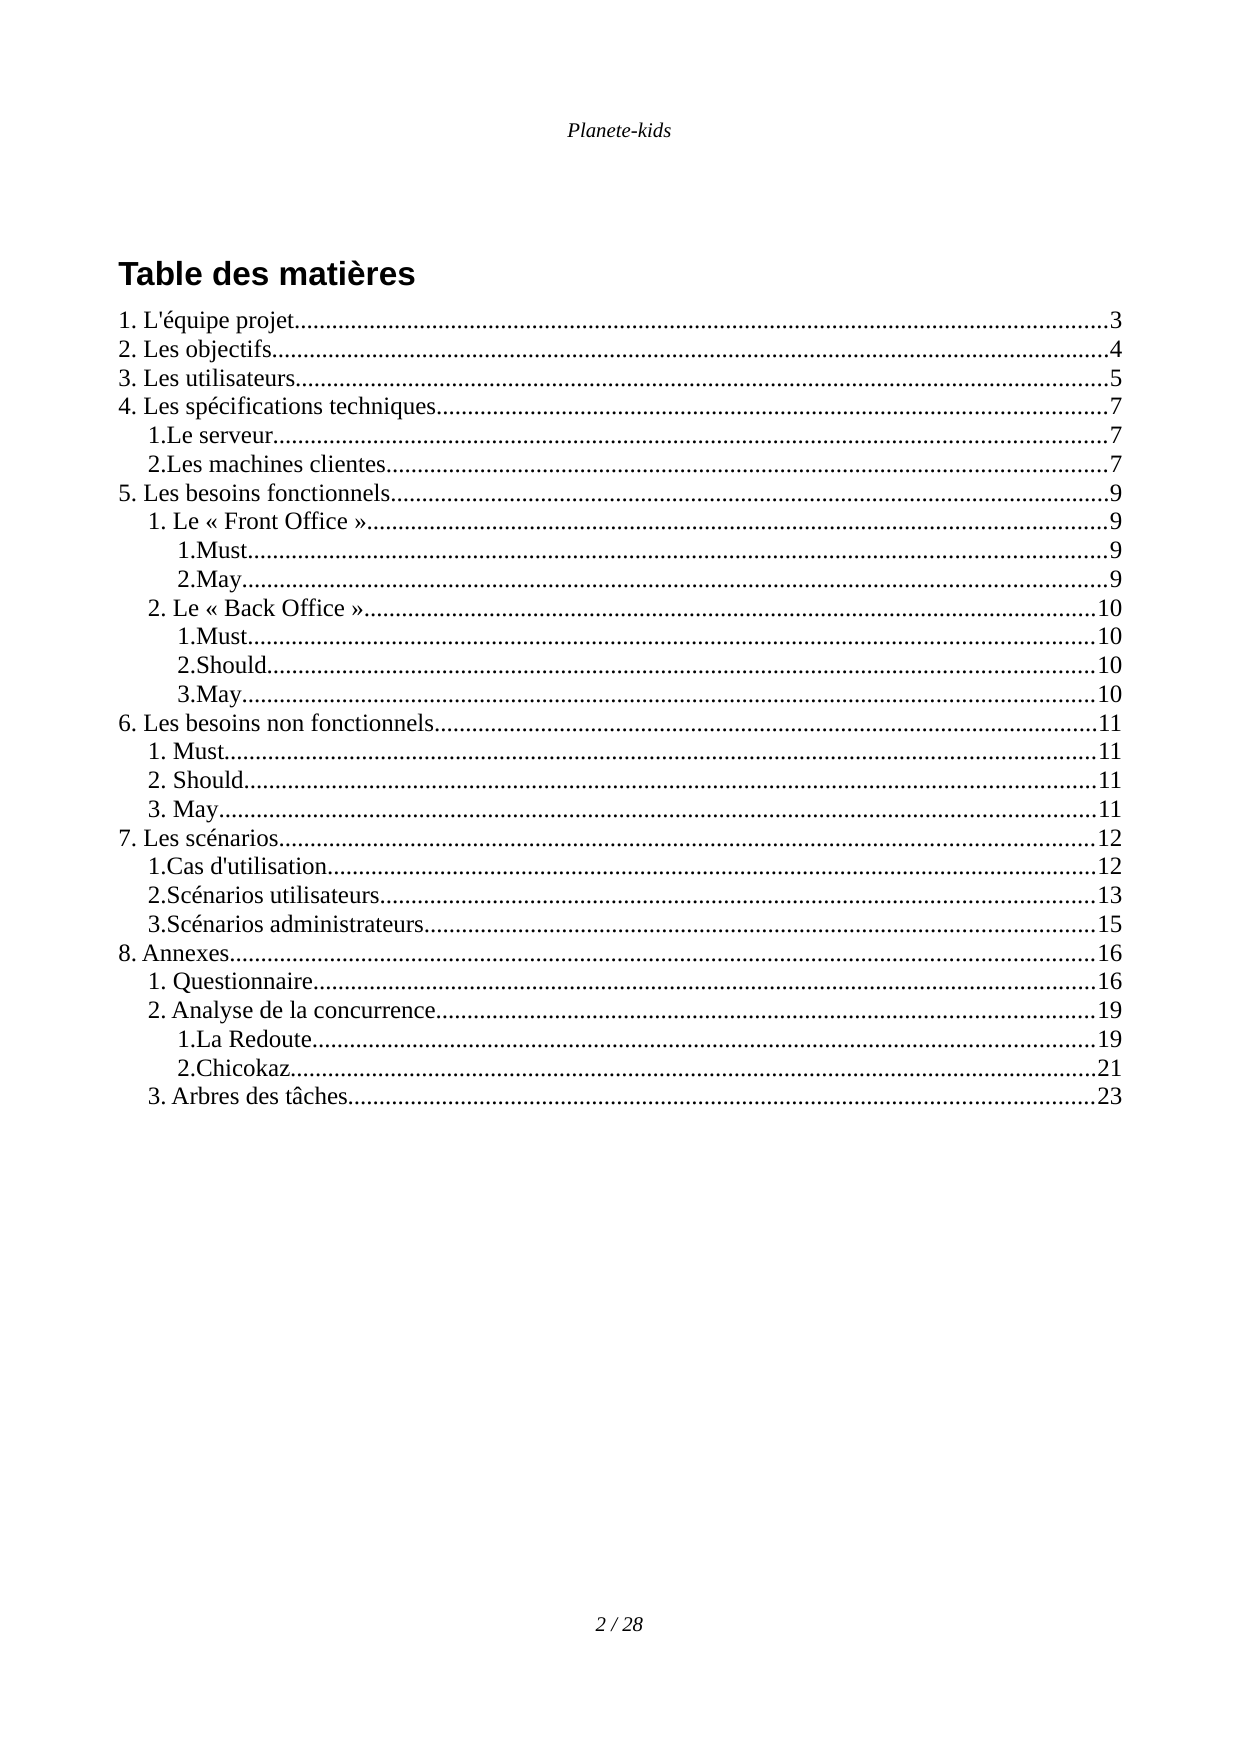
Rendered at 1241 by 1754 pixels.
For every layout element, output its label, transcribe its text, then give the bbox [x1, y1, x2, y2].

text 1.La Redoute 19 [177, 1024, 1122, 1053]
text 6. Les besoins non fonctionnels 11 [118, 708, 1122, 736]
text 3. May 11 [148, 794, 1122, 823]
text 1. Le « Front Office » 9 [148, 506, 1122, 535]
text 2.May 9 [177, 564, 1122, 593]
text 2. Should 11 [148, 765, 1122, 794]
text 1. Must 11 [148, 736, 1122, 765]
text 3.May 10 [177, 679, 1122, 708]
text 7. Les scénarios 12 [118, 823, 1122, 851]
text 4. Les spécifications techniques 7 [118, 391, 1122, 420]
text 3.Scénarios administrateurs 15 [148, 909, 1122, 938]
text 1.Must 10 [177, 621, 1122, 650]
text 5. Les besoins fonctionnels 9 [118, 478, 1122, 506]
text 1.Le serveur 7 [148, 420, 1122, 449]
text 2.Chicokaz 21 [177, 1053, 1122, 1081]
text 1.Must 9 [177, 535, 1122, 564]
text 8. Annexes 16 [118, 938, 1122, 966]
text 2. Le « Back Office » 10 [148, 593, 1122, 621]
text 1. Questionnaire 16 [148, 966, 1122, 995]
text 2.Les machines clientes 7 [148, 449, 1122, 478]
subtitle Table des matières [118, 254, 1122, 293]
text 2.Should 10 [177, 650, 1122, 679]
text 3. Les utilisateurs 5 [118, 363, 1122, 391]
text 1.Cas d'utilisation 12 [148, 851, 1122, 880]
text 2. Analyse de la concurrence 19 [148, 995, 1122, 1024]
text 2.Scénarios utilisateurs 13 [148, 880, 1122, 909]
text 3. Arbres des tâches 23 [148, 1081, 1122, 1110]
text 2. Les objectifs 4 [118, 334, 1122, 363]
text 1. L'équipe projet 3 [118, 305, 1122, 334]
